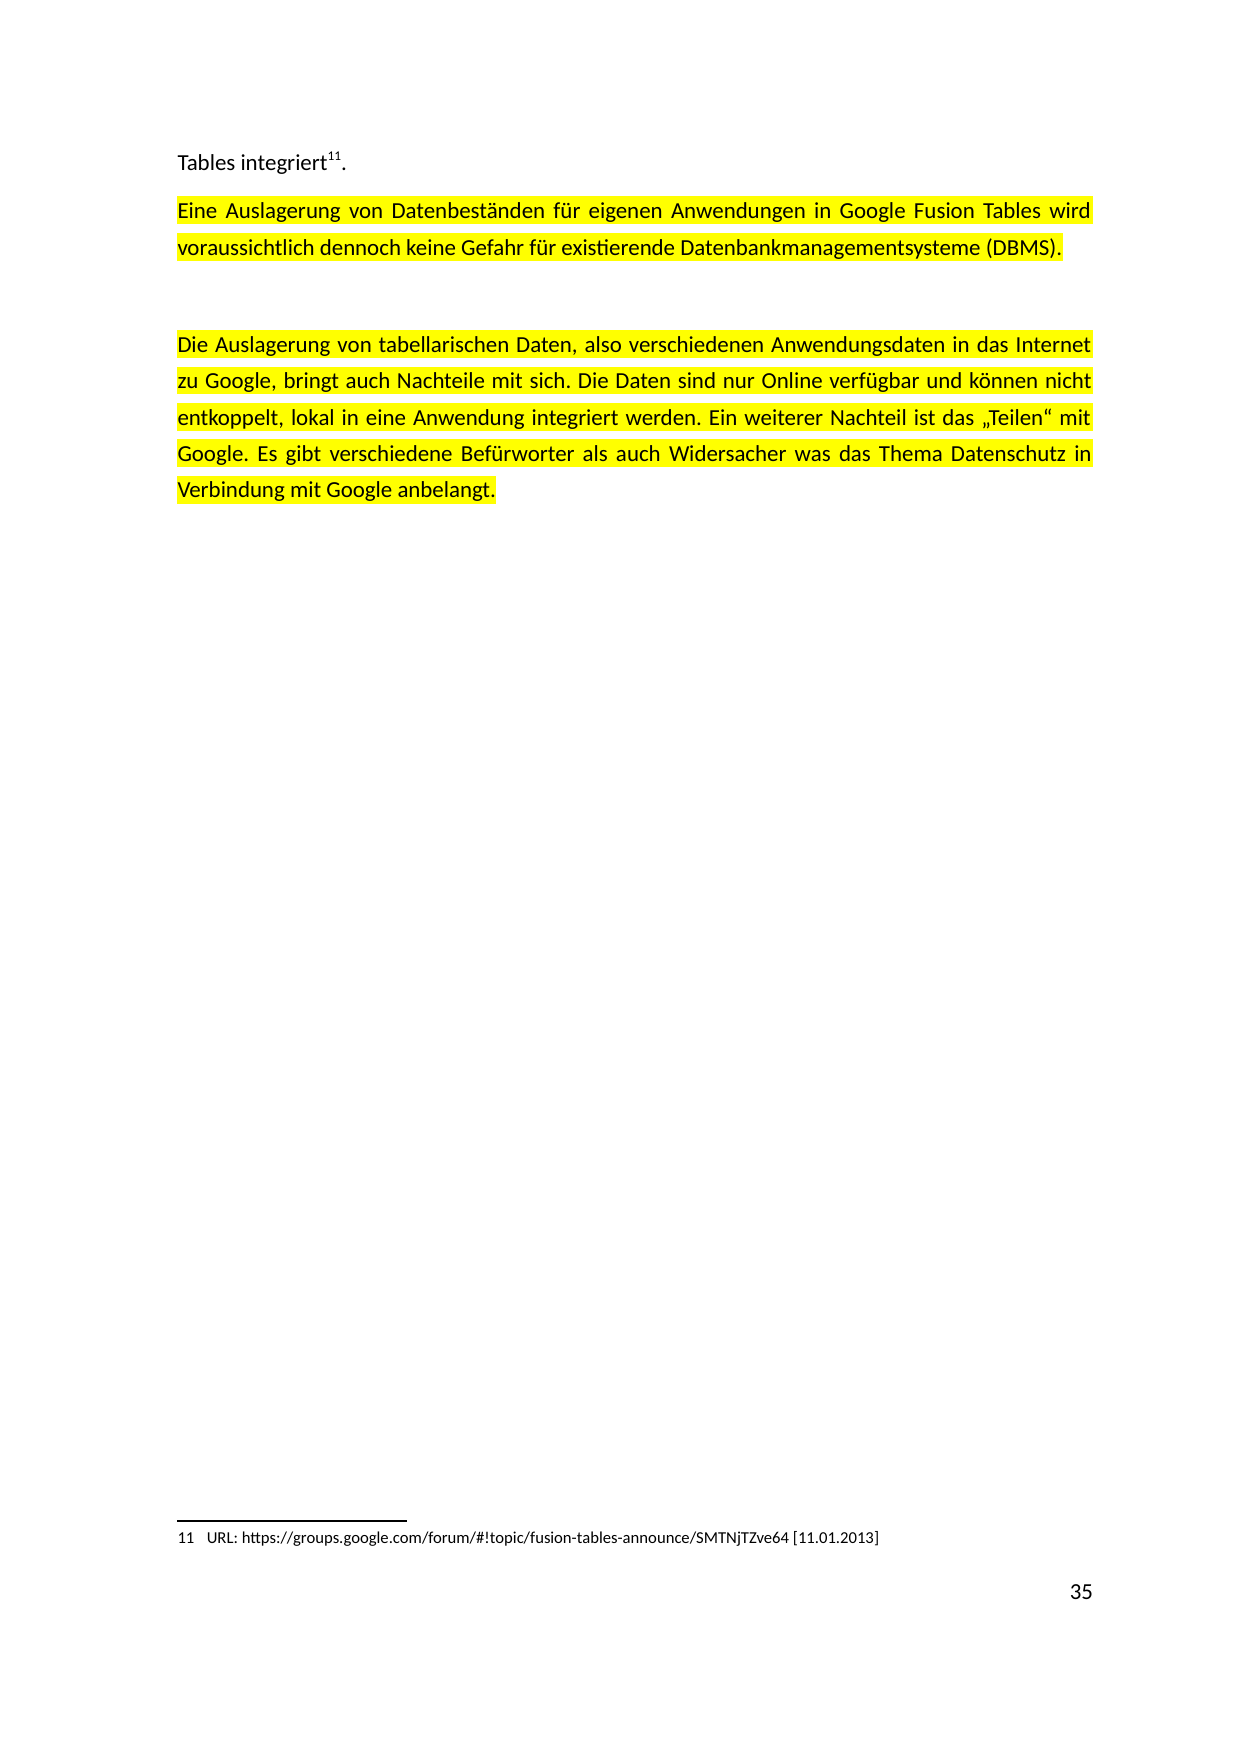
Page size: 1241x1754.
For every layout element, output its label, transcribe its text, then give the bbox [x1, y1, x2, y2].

text Die Auslagerung von tabellarischen Daten, also verschiedenen Anwendungsdaten in das Internet zu Google, bringt auch Nachteile mit sich. Die Daten sind nur Online verfügbar und können nicht entkoppelt, lokal in eine Anwendung integriert werden. Ein weiterer Nachteil ist das „Teilen“ mit Google. Es gibt verschiedene Befürworter als auch Widersacher was das Thema Datenschutz in Verbindung mit Google anbelangt. [177, 330, 1093, 504]
text Eine Auslagerung von Datenbeständen für eigenen Anwendungen in Google Fusion Tables wird voraussichtlich dennoch keine Gefahr für existierende Datenbankmanagementsysteme (DBMS). [177, 196, 1093, 261]
text Tables integriert. [177, 148, 1093, 176]
text URL: https://groups.google.com/forum/#!topic/fusion-tables-announce/SMTNjTZve64 [11.01.2013] [177, 1527, 1093, 1547]
